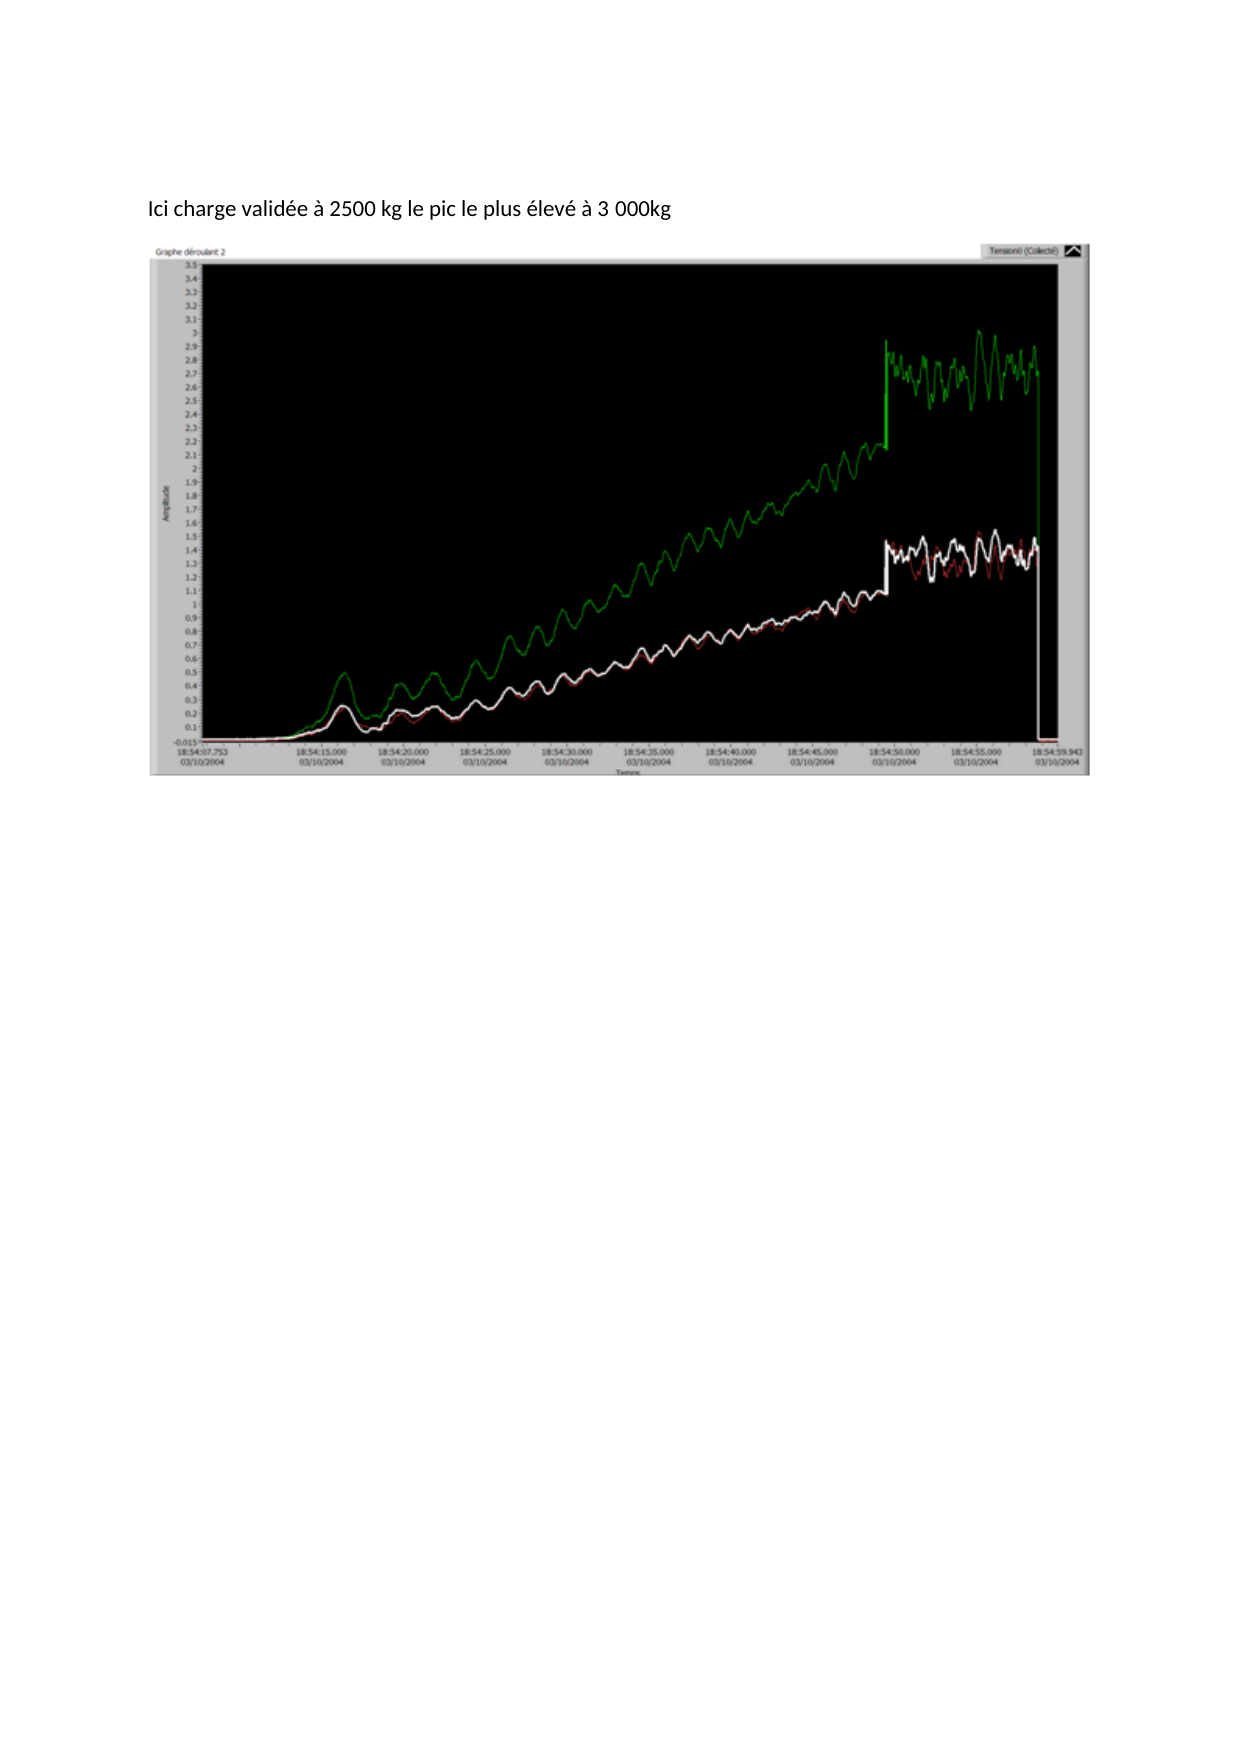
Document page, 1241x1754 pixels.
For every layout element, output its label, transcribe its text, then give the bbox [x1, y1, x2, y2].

picture [147, 241, 1093, 779]
text Ici charge validée à 2500 kg le pic le plus élevé à 3 000kg [148, 194, 1093, 222]
